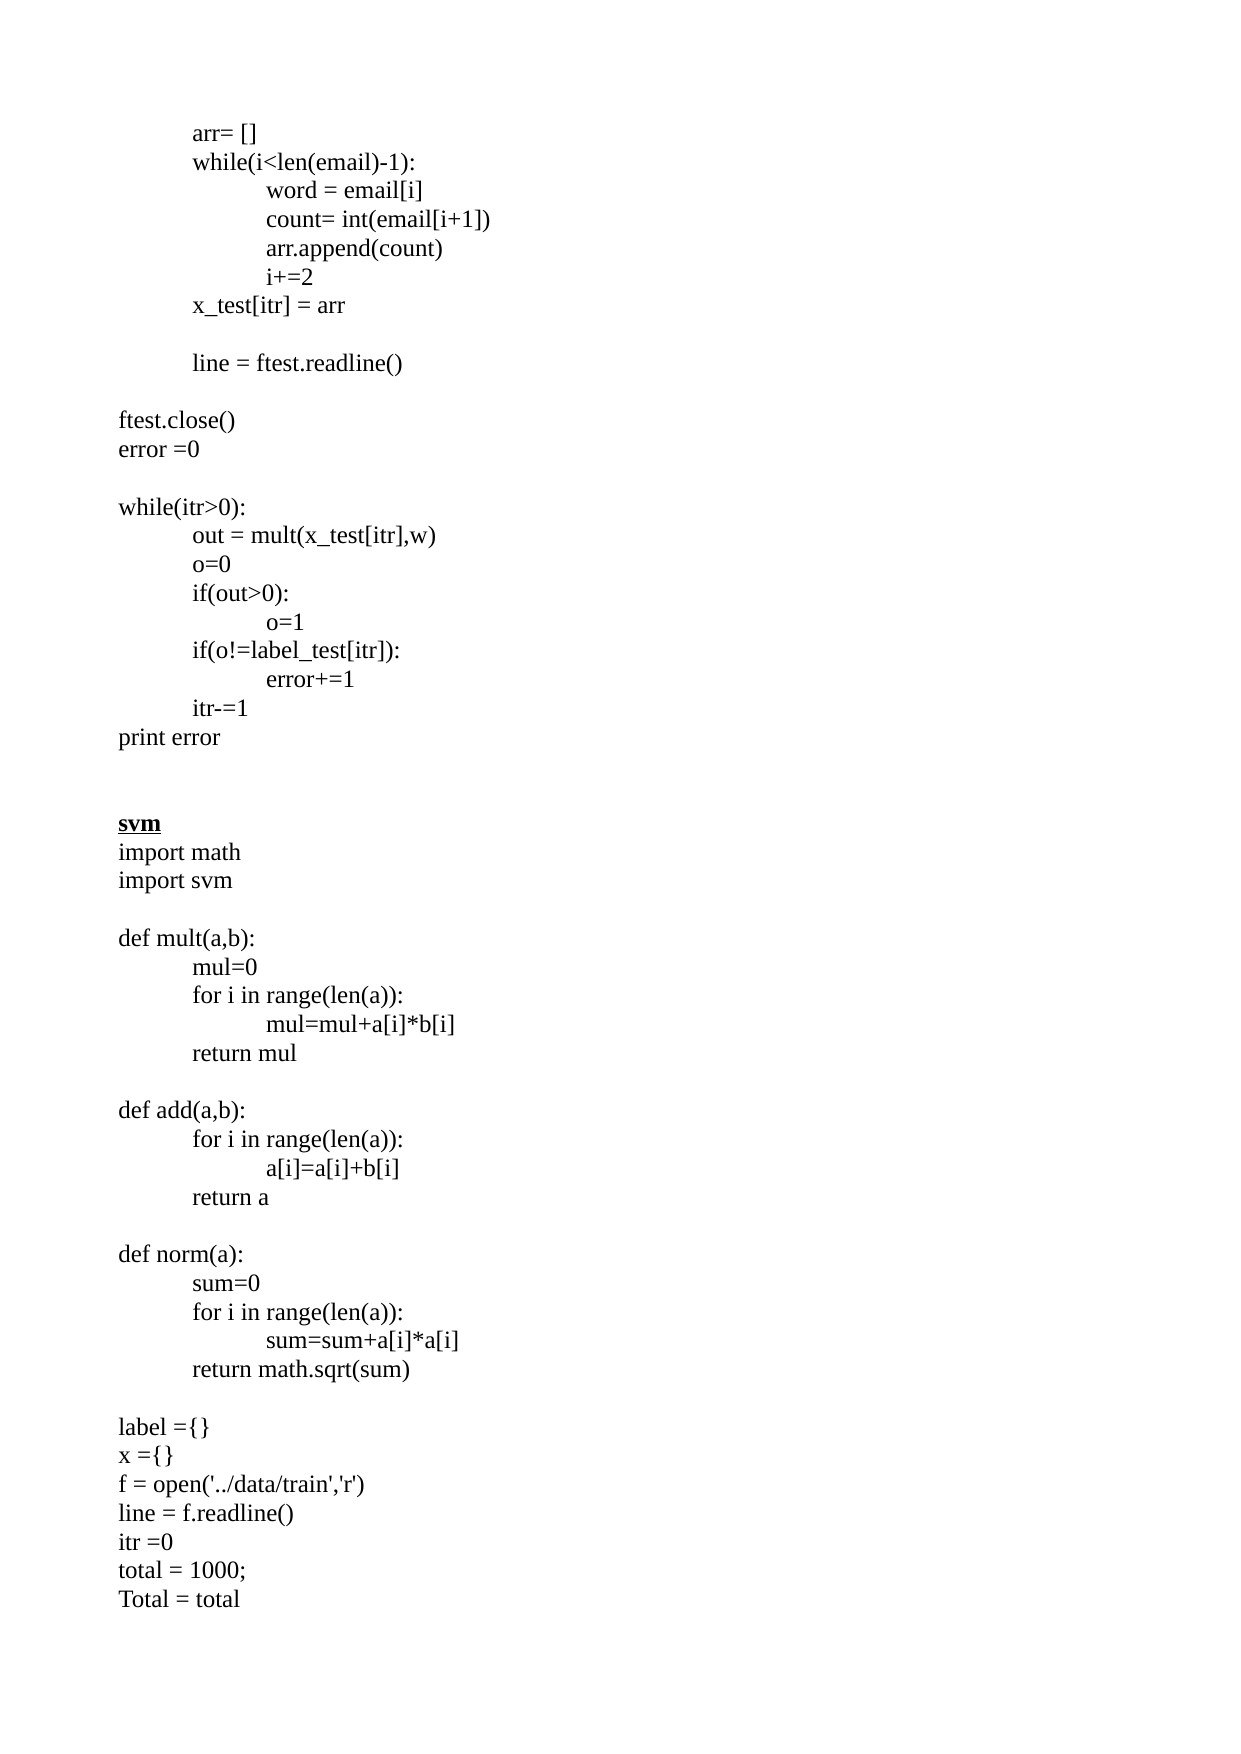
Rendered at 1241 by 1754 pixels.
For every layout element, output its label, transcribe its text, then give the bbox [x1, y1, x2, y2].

text print error [118, 722, 1122, 751]
text if(out>0): [118, 578, 1122, 607]
text if(o!=label_test[itr]): [118, 636, 1122, 664]
text import math [118, 837, 1122, 866]
text for i in range(len(a)): [118, 1124, 1122, 1153]
text out = mult(x_test[itr],w) [118, 521, 1122, 549]
text return a [118, 1182, 1122, 1211]
text count= int(email[i+1]) [118, 204, 1122, 233]
text f = open('../data/train','r') [118, 1469, 1122, 1498]
text word = email[i] [118, 176, 1122, 204]
text import svm [118, 866, 1122, 894]
text Total = total [118, 1584, 1122, 1613]
text while(itr>0): [118, 492, 1122, 521]
text return math.sqrt(sum) [118, 1354, 1122, 1383]
text sum=sum+a[i]*a[i] [118, 1326, 1122, 1354]
text def mult(a,b): [118, 923, 1122, 952]
text error+=1 [118, 664, 1122, 693]
text a[i]=a[i]+b[i] [118, 1153, 1122, 1182]
text total = 1000; [118, 1556, 1122, 1584]
text line = ftest.readline() [118, 348, 1122, 377]
text o=0 [118, 549, 1122, 578]
text def norm(a): [118, 1239, 1122, 1268]
text x_test[itr] = arr [118, 291, 1122, 319]
text svm [118, 808, 1122, 837]
text return mul [118, 1038, 1122, 1067]
text o=1 [118, 607, 1122, 636]
text itr =0 [118, 1527, 1122, 1556]
text x ={} [118, 1441, 1122, 1469]
text label ={} [118, 1412, 1122, 1441]
text mul=mul+a[i]*b[i] [118, 1009, 1122, 1038]
text mul=0 [118, 952, 1122, 981]
text for i in range(len(a)): [118, 1297, 1122, 1326]
text arr.append(count) [118, 233, 1122, 262]
text ftest.close() [118, 406, 1122, 434]
text itr-=1 [118, 693, 1122, 722]
text while(i<len(email)-1): [118, 147, 1122, 176]
text i+=2 [118, 262, 1122, 291]
text arr= [] [118, 118, 1122, 147]
text def add(a,b): [118, 1096, 1122, 1124]
text for i in range(len(a)): [118, 981, 1122, 1009]
text error =0 [118, 434, 1122, 463]
text sum=0 [118, 1268, 1122, 1297]
text line = f.readline() [118, 1498, 1122, 1527]
